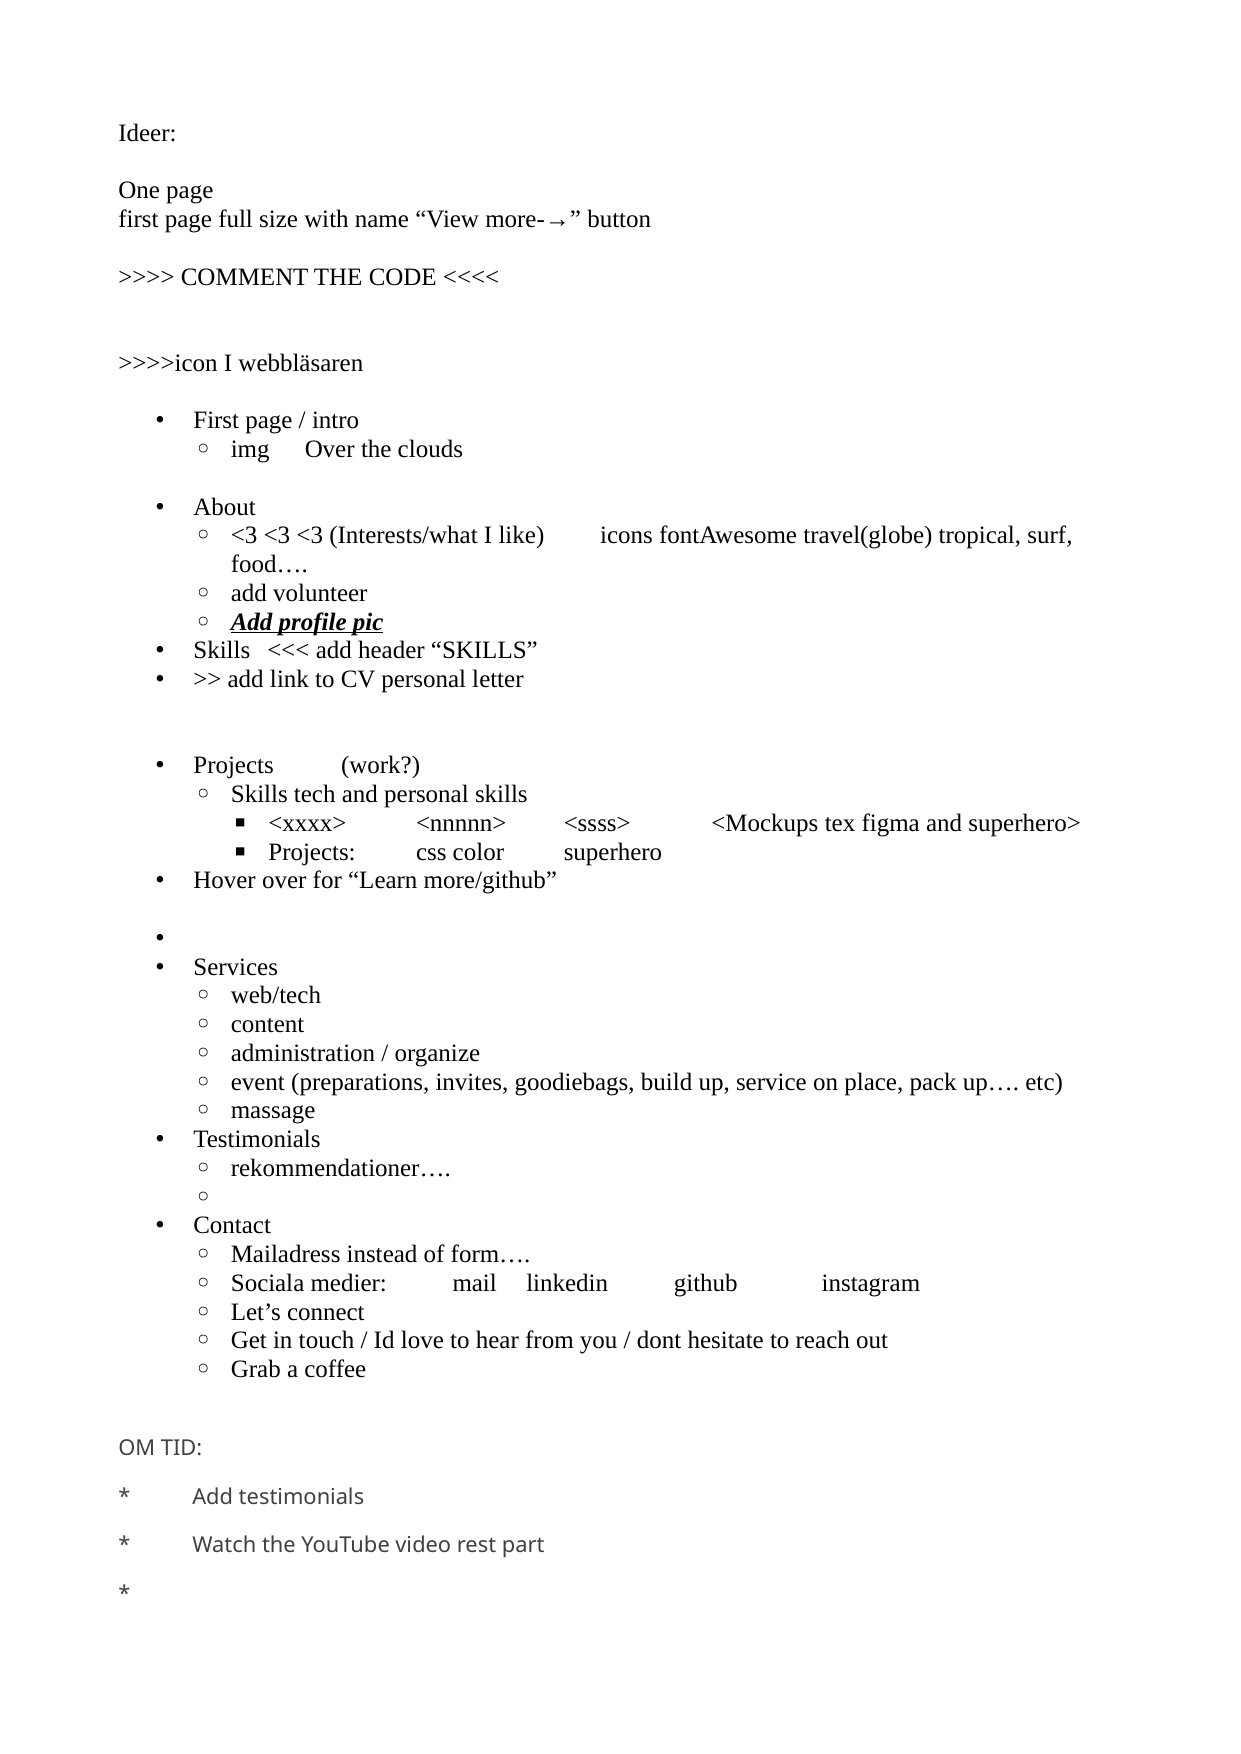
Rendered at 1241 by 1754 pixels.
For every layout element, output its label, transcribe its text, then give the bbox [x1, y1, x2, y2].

list Sociala medier: mail linkedin github instagram [193, 1268, 1122, 1297]
list massage [193, 1096, 1122, 1124]
text * [118, 1578, 1122, 1608]
list Mailadress instead of form…. [193, 1239, 1122, 1268]
text >>>> COMMENT THE CODE <<<< [118, 262, 1122, 291]
text Ideer: [118, 118, 1122, 147]
text OM TID: [118, 1432, 1122, 1462]
list Skills <<< add header “SKILLS” [156, 636, 1122, 664]
list Projects: css color superhero [231, 837, 1122, 866]
text first page full size with name “View more-→” button [118, 204, 1122, 233]
list Grab a coffee [193, 1354, 1122, 1383]
list Services [156, 952, 1122, 981]
list administration / organize [193, 1038, 1122, 1067]
list Contact [156, 1211, 1122, 1239]
text >>>>icon I webbläsaren [118, 348, 1122, 377]
list <3 <3 <3 (Interests/what I like) icons fontAwesome travel(globe) tropical, surf, food…. [193, 521, 1122, 578]
list web/tech [193, 981, 1122, 1009]
list Get in touch / Id love to hear from you / dont hesitate to reach out [193, 1326, 1122, 1354]
list event (preparations, invites, goodiebags, build up, service on place, pack up…. etc) [193, 1067, 1122, 1096]
list add volunteer [193, 578, 1122, 607]
list <xxxx> <nnnnn> <ssss> <Mockups tex figma and superhero> [231, 808, 1122, 837]
list img Over the clouds [193, 434, 1122, 463]
list Projects (work?) [156, 751, 1122, 779]
list First page / intro [156, 406, 1122, 434]
text One page [118, 176, 1122, 204]
list rekommendationer…. [193, 1153, 1122, 1182]
list Add profile pic [193, 607, 1122, 636]
list Hover over for “Learn more/github” [156, 866, 1122, 894]
list >> add link to CV personal letter [156, 664, 1122, 693]
list Let’s connect [193, 1297, 1122, 1326]
list About [156, 492, 1122, 521]
text * Watch the YouTube video rest part [118, 1529, 1122, 1559]
list Skills tech and personal skills [193, 779, 1122, 808]
list content [193, 1009, 1122, 1038]
text * Add testimonials [118, 1481, 1122, 1510]
list Testimonials [156, 1124, 1122, 1153]
